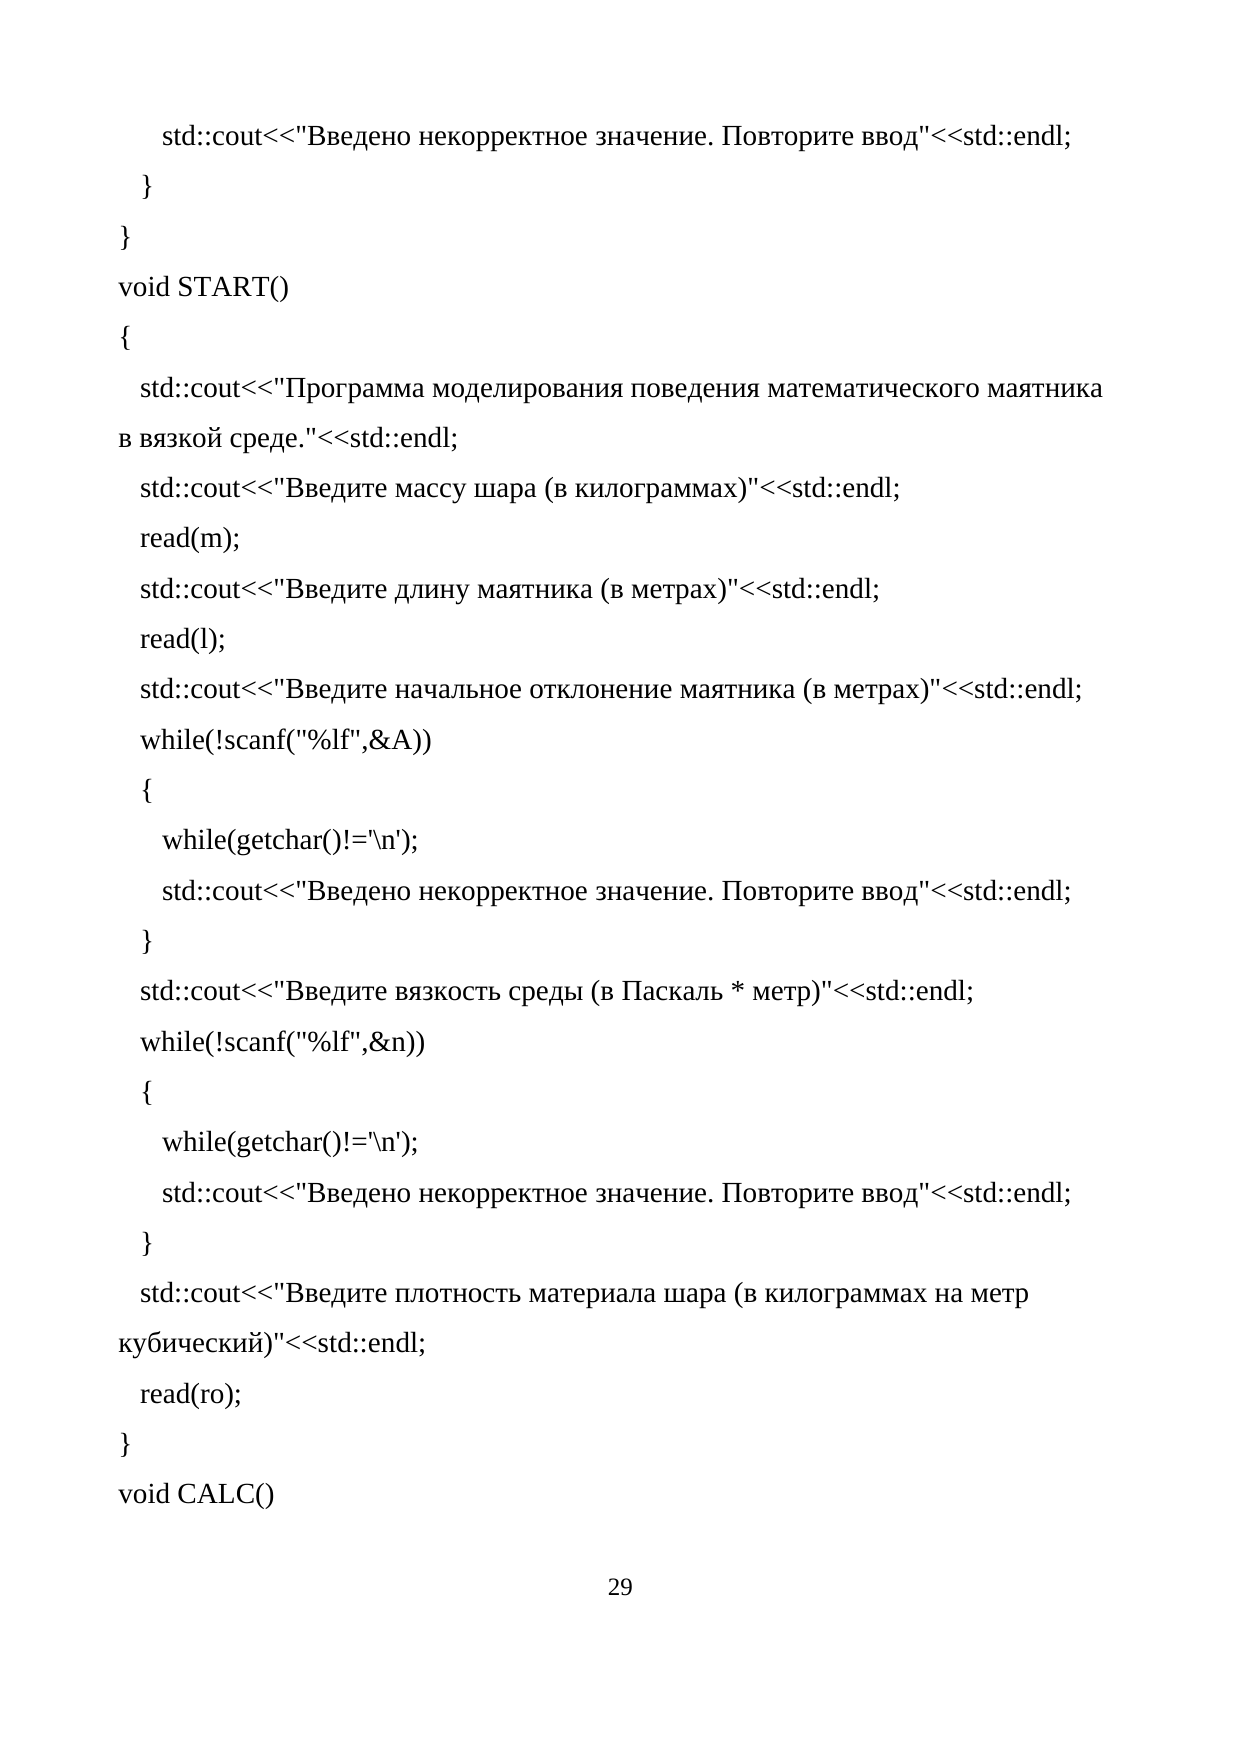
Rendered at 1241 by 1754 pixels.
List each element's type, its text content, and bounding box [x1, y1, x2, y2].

text std::cout<<"Введено некорректное значение. Повторите ввод"<<std::endl; } } void START() { std::cout<<"Программа моделирования поведения математического маятника в вязкой среде."<<std::endl; std::cout<<"Введите массу шара (в килограммах)"<<std::endl; read(m); std::cout<<"Введите длину маятника (в метрах)"<<std::endl; read(l); std::cout<<"Введите начальное отклонение маятника (в метрах)"<<std::endl; while(!scanf("%lf",&A)) { while(getchar()!='\n'); std::cout<<"Введено некорректное значение. Повторите ввод"<<std::endl; } std::cout<<"Введите вязкость среды (в Паскаль * метр)"<<std::endl; while(!scanf("%lf",&n)) { while(getchar()!='\n'); std::cout<<"Введено некорректное значение. Повторите ввод"<<std::endl; } std::cout<<"Введите плотность материала шара (в килограммах на метр кубический)"<<std::endl; read(ro); } void CALC() [118, 118, 1122, 1510]
